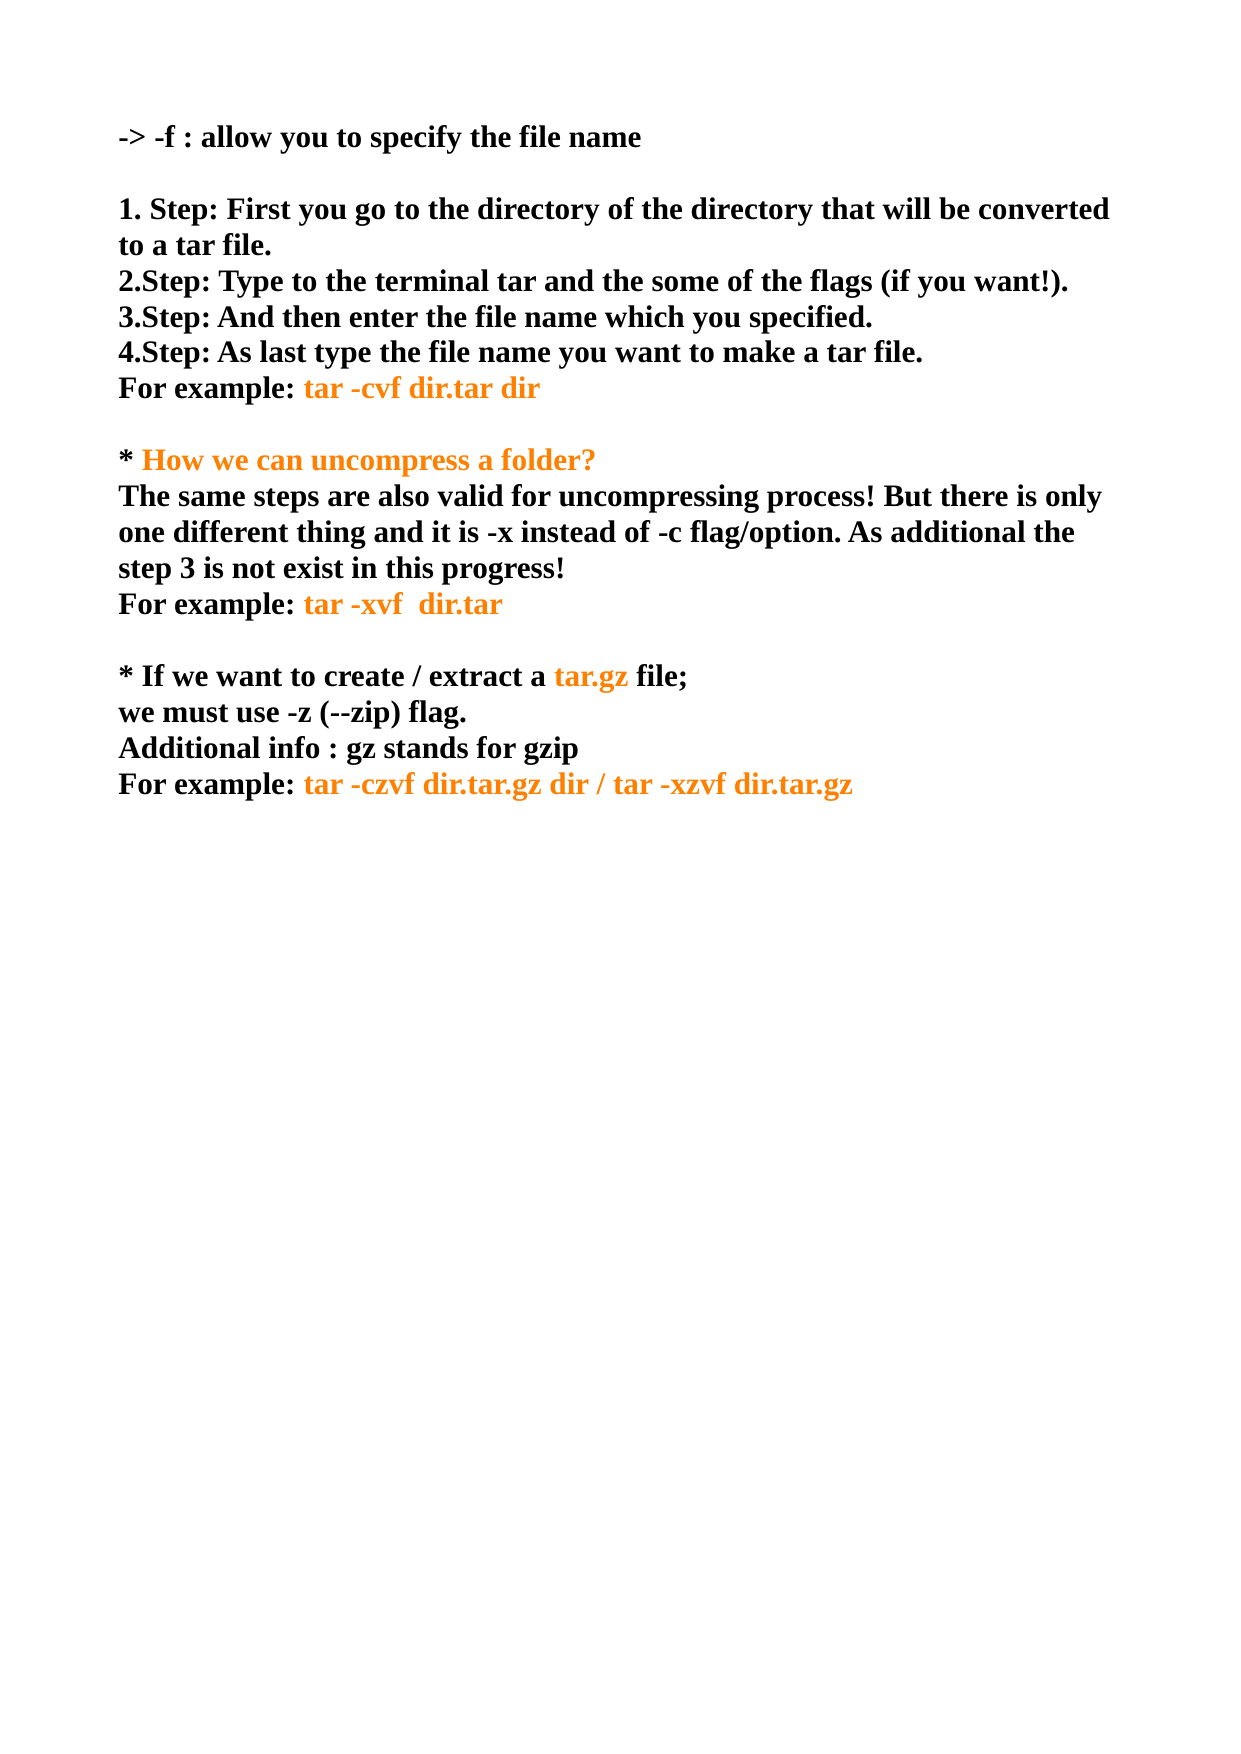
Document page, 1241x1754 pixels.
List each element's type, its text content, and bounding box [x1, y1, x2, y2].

text For example: tar -czvf dir.tar.gz dir / tar -xzvf dir.tar.gz [118, 765, 1122, 801]
text * If we want to create / extract a tar.gz file; [118, 657, 1122, 693]
text we must use -z (--zip) flag. [118, 693, 1122, 729]
text 1. Step: First you go to the directory of the directory that will be converted to a tar file. [118, 190, 1122, 262]
text Additional info : gz stands for gzip [118, 729, 1122, 765]
text 3.Step: And then enter the file name which you specified. [118, 298, 1122, 334]
text For example: tar -cvf dir.tar dir [118, 370, 1122, 406]
text -> -f : allow you to specify the file name [118, 118, 1122, 154]
text 2.Step: Type to the terminal tar and the some of the flags (if you want!). [118, 262, 1122, 298]
text For example: tar -xvf dir.tar [118, 585, 1122, 621]
text The same steps are also valid for uncompressing process! But there is only one different thing and it is -x instead of -c flag/option. As additional the step 3 is not exist in this progress! [118, 477, 1122, 585]
text * How we can uncompress a folder? [118, 442, 1122, 477]
text 4.Step: As last type the file name you want to make a tar file. [118, 334, 1122, 370]
